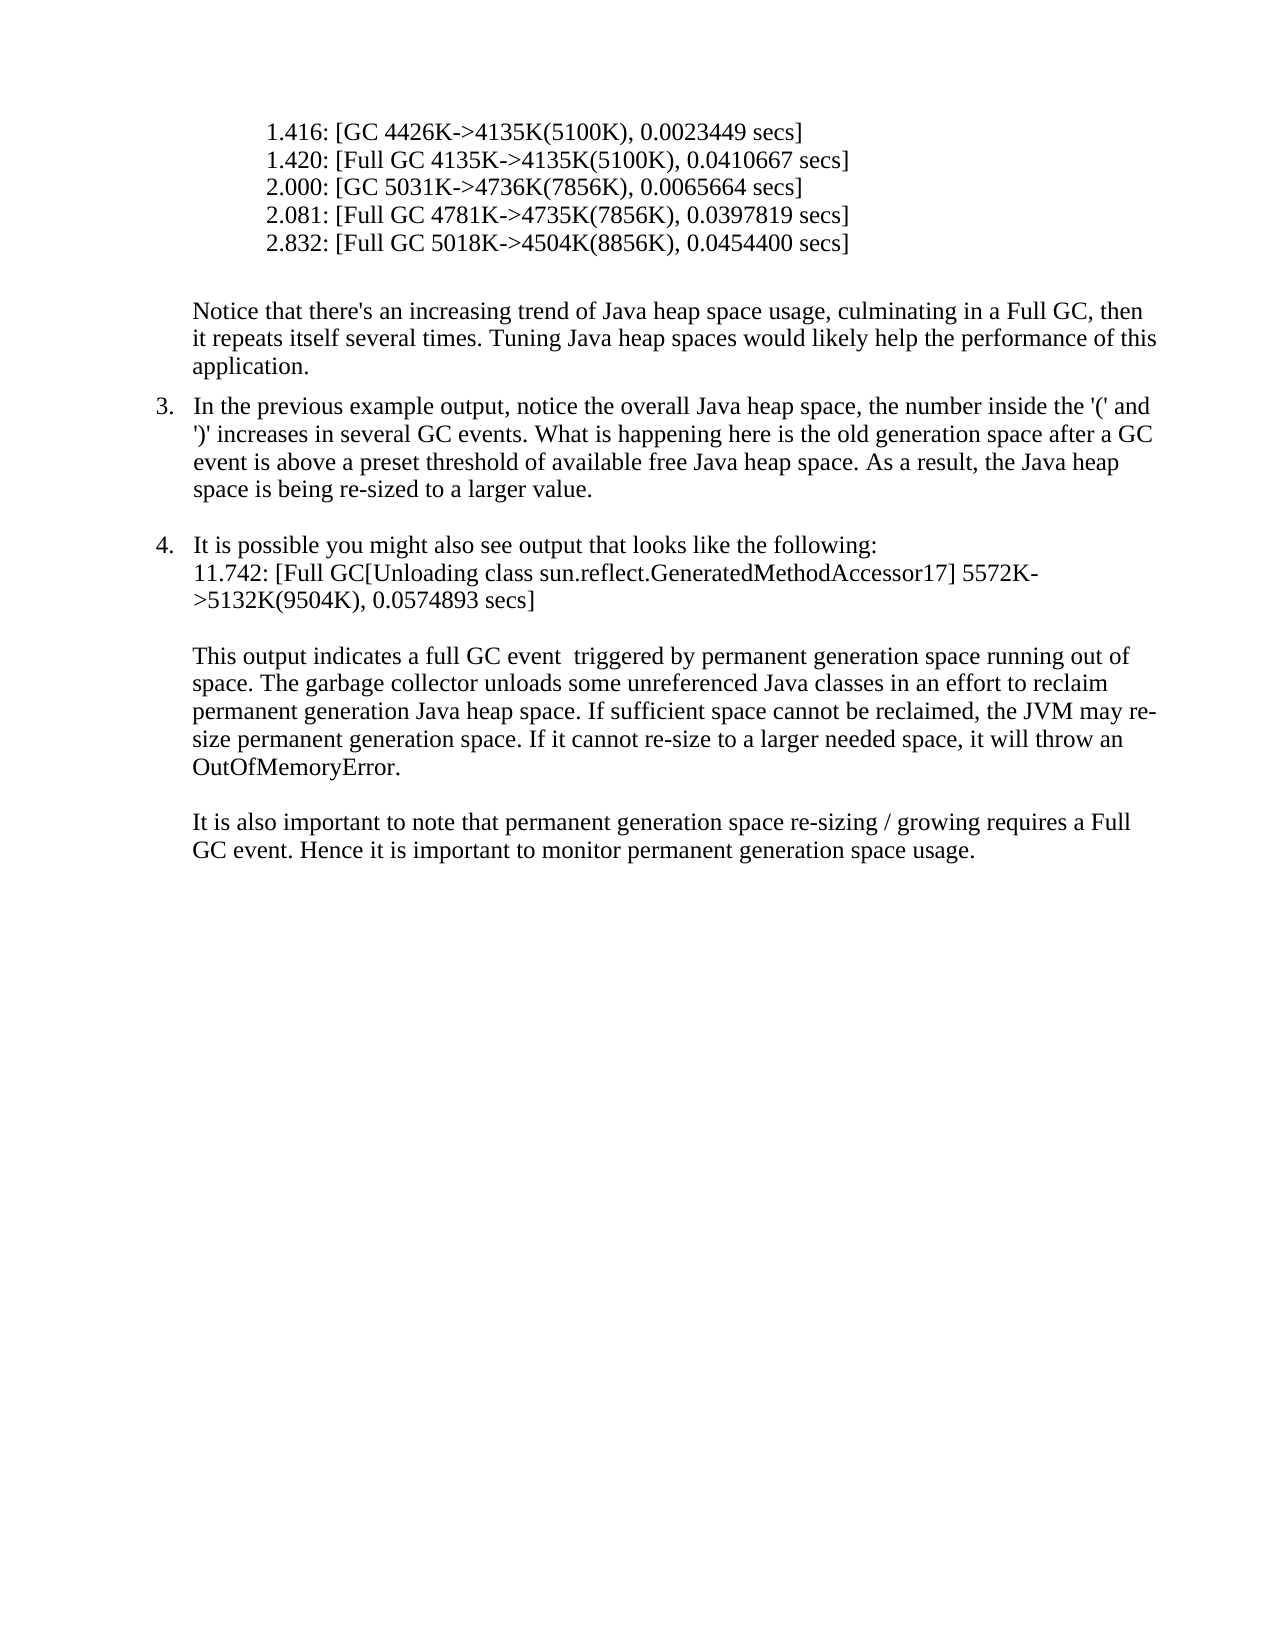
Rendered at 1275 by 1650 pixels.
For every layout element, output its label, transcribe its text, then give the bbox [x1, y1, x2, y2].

text Notice that there's an increasing trend of Java heap space usage, culminating in a Full GC, then it repeats itself several times. Tuning Java heap spaces would likely help the performance of this application. [192, 297, 1157, 380]
text This output indicates a full GC event triggered by permanent generation space running out of space. The garbage collector unloads some unreferenced Java classes in an effort to reclaim permanent generation Java heap space. If sufficient space cannot be reclaimed, the JVM may re-size permanent generation space. If it cannot re-size to a larger needed space, it will throw an OutOfMemoryError. [192, 642, 1157, 780]
list It is possible you might also see output that looks like the following: 11.742: [Full GC[Unloading class sun.reflect.GeneratedMethodAccessor17] 5572K->5132K(9504K), 0.0574893 secs] [156, 531, 1157, 614]
text 1.416: [GC 4426K->4135K(5100K), 0.0023449 secs] 1.420: [Full GC 4135K->4135K(5100K), 0.0410667 secs] 2.000: [GC 5031K->4736K(7856K), 0.0065664 secs] 2.081: [Full GC 4781K->4735K(7856K), 0.0397819 secs] 2.832: [Full GC 5018K->4504K(8856K), 0.0454400 secs] [266, 118, 1157, 284]
text It is also important to note that permanent generation space re-sizing / growing requires a Full GC event. Hence it is important to monitor permanent generation space usage. [192, 808, 1157, 863]
list In the previous example output, notice the overall Java heap space, the number inside the '(' and ')' increases in several GC events. What is happening here is the old generation space after a GC event is above a preset threshold of available free Java heap space. As a result, the Java heap space is being re-sized to a larger value. [156, 392, 1157, 531]
